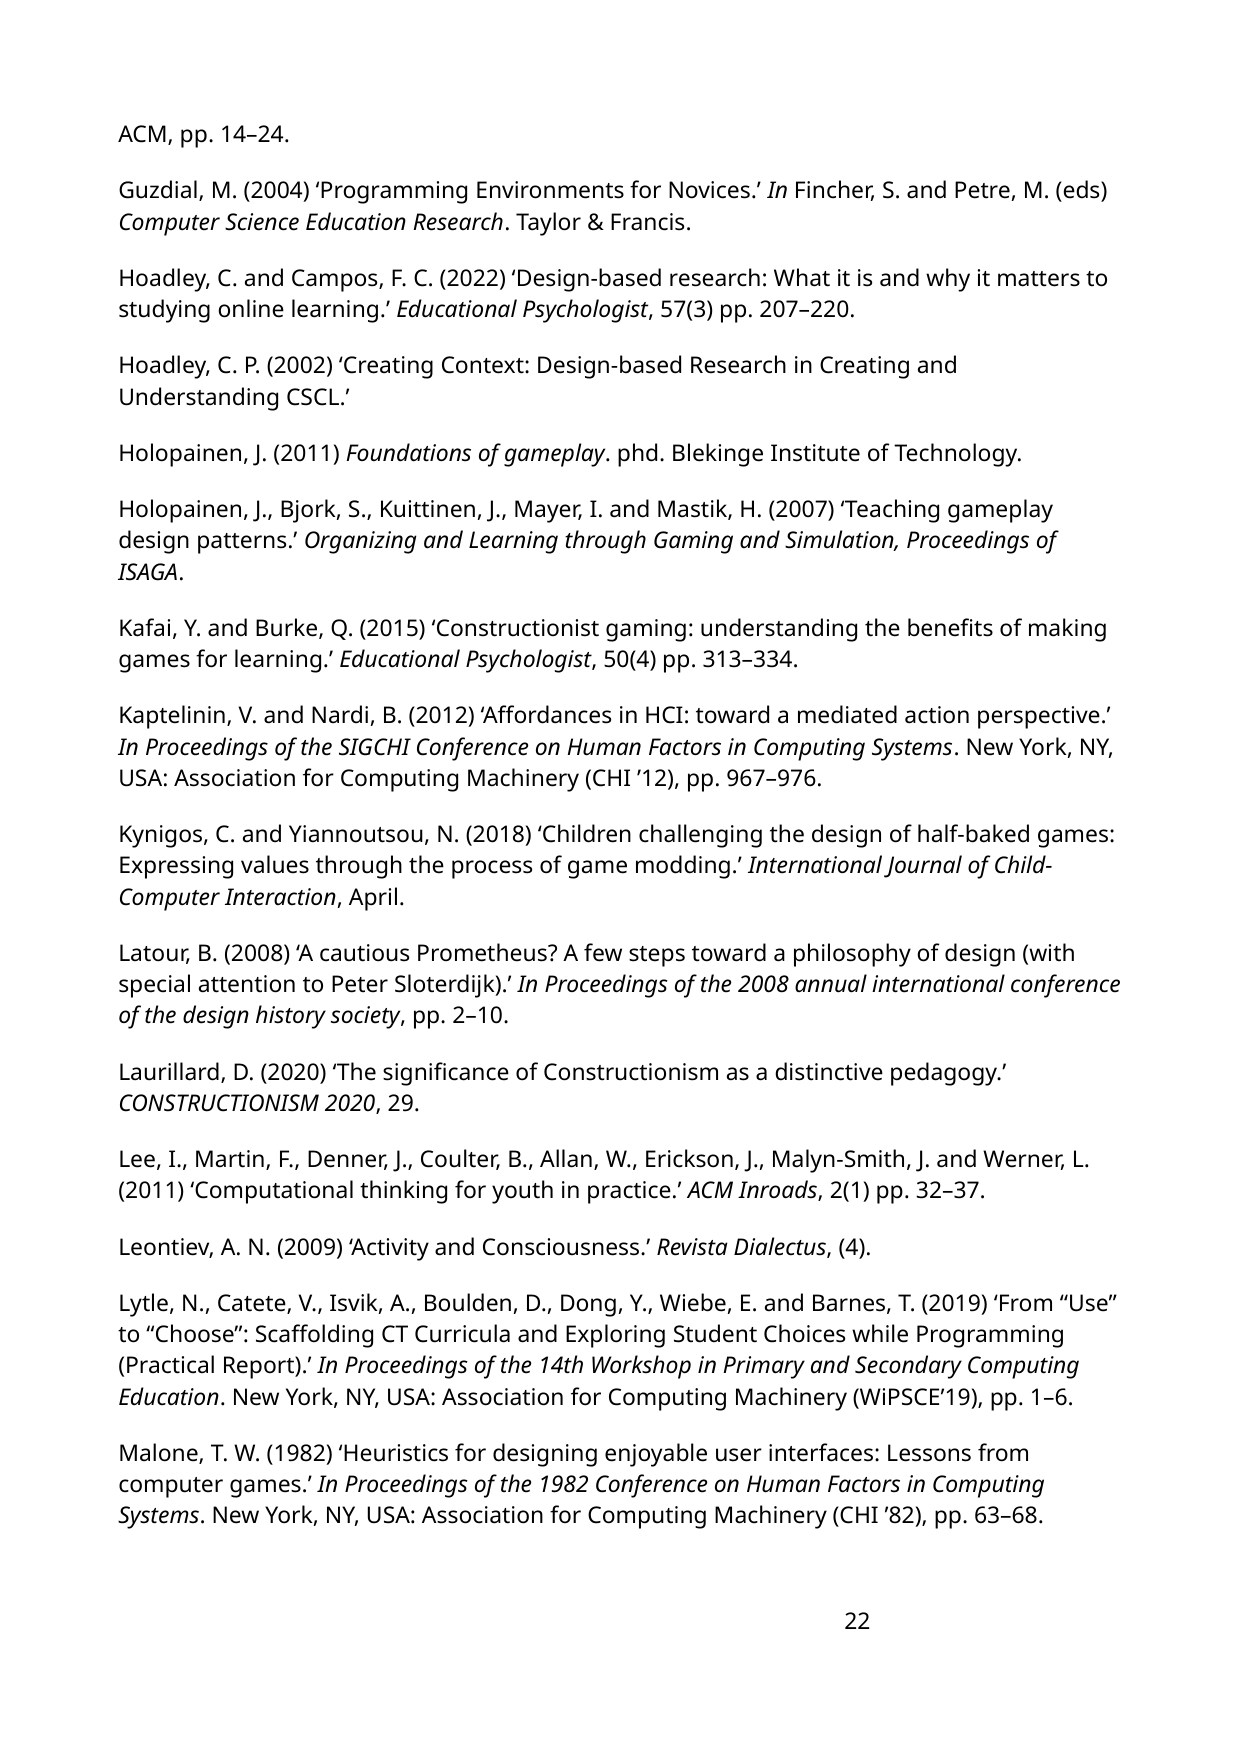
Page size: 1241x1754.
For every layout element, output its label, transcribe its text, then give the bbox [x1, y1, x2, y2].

text Kaptelinin, V. and Nardi, B. (2012) ‘Affordances in HCI: toward a mediated action perspective.’ In Proceedings of the SIGCHI Conference on Human Factors in Computing Systems. New York, NY, USA: Association for Computing Machinery (CHI ’12), pp. 967–976. [118, 699, 1122, 793]
text Malone, T. W. (1982) ‘Heuristics for designing enjoyable user interfaces: Lessons from computer games.’ In Proceedings of the 1982 Conference on Human Factors in Computing Systems. New York, NY, USA: Association for Computing Machinery (CHI ’82), pp. 63–68. [118, 1437, 1122, 1531]
text Laurillard, D. (2020) ‘The significance of Constructionism as a distinctive pedagogy.’ CONSTRUCTIONISM 2020, 29. [118, 1056, 1122, 1118]
text Kafai, Y. and Burke, Q. (2015) ‘Constructionist gaming: understanding the benefits of making games for learning.’ Educational Psychologist, 50(4) pp. 313–334. [118, 612, 1122, 674]
text Holopainen, J. (2011) Foundations of gameplay. phd. Blekinge Institute of Technology. [118, 437, 1122, 468]
text Guzdial, M. (2004) ‘Programming Environments for Novices.’ In Fincher, S. and Petre, M. (eds) Computer Science Education Research. Taylor & Francis. [118, 174, 1122, 237]
text Kynigos, C. and Yiannoutsou, N. (2018) ‘Children challenging the design of half-baked games: Expressing values through the process of game modding.’ International Journal of Child-Computer Interaction, April. [118, 818, 1122, 912]
text Hoadley, C. and Campos, F. C. (2022) ‘Design-based research: What it is and why it matters to studying online learning.’ Educational Psychologist, 57(3) pp. 207–220. [118, 262, 1122, 324]
text Holopainen, J., Bjork, S., Kuittinen, J., Mayer, I. and Mastik, H. (2007) ‘Teaching gameplay design patterns.’ Organizing and Learning through Gaming and Simulation, Proceedings of ISAGA. [118, 493, 1122, 587]
text Latour, B. (2008) ‘A cautious Prometheus? A few steps toward a philosophy of design (with special attention to Peter Sloterdijk).’ In Proceedings of the 2008 annual international conference of the design history society, pp. 2–10. [118, 937, 1122, 1031]
text Lee, I., Martin, F., Denner, J., Coulter, B., Allan, W., Erickson, J., Malyn-Smith, J. and Werner, L. (2011) ‘Computational thinking for youth in practice.’ ACM Inroads, 2(1) pp. 32–37. [118, 1143, 1122, 1206]
text Hoadley, C. P. (2002) ‘Creating Context: Design-based Research in Creating and Understanding CSCL.’ [118, 349, 1122, 412]
text ACM, pp. 14–24. [118, 118, 1122, 149]
text Lytle, N., Catete, V., Isvik, A., Boulden, D., Dong, Y., Wiebe, E. and Barnes, T. (2019) ‘From “Use” to “Choose”: Scaffolding CT Curricula and Exploring Student Choices while Programming (Practical Report).’ In Proceedings of the 14th Workshop in Primary and Secondary Computing Education. New York, NY, USA: Association for Computing Machinery (WiPSCE’19), pp. 1–6. [118, 1287, 1122, 1412]
text Leontiev, A. N. (2009) ‘Activity and Consciousness.’ Revista Dialectus, (4). [118, 1231, 1122, 1262]
